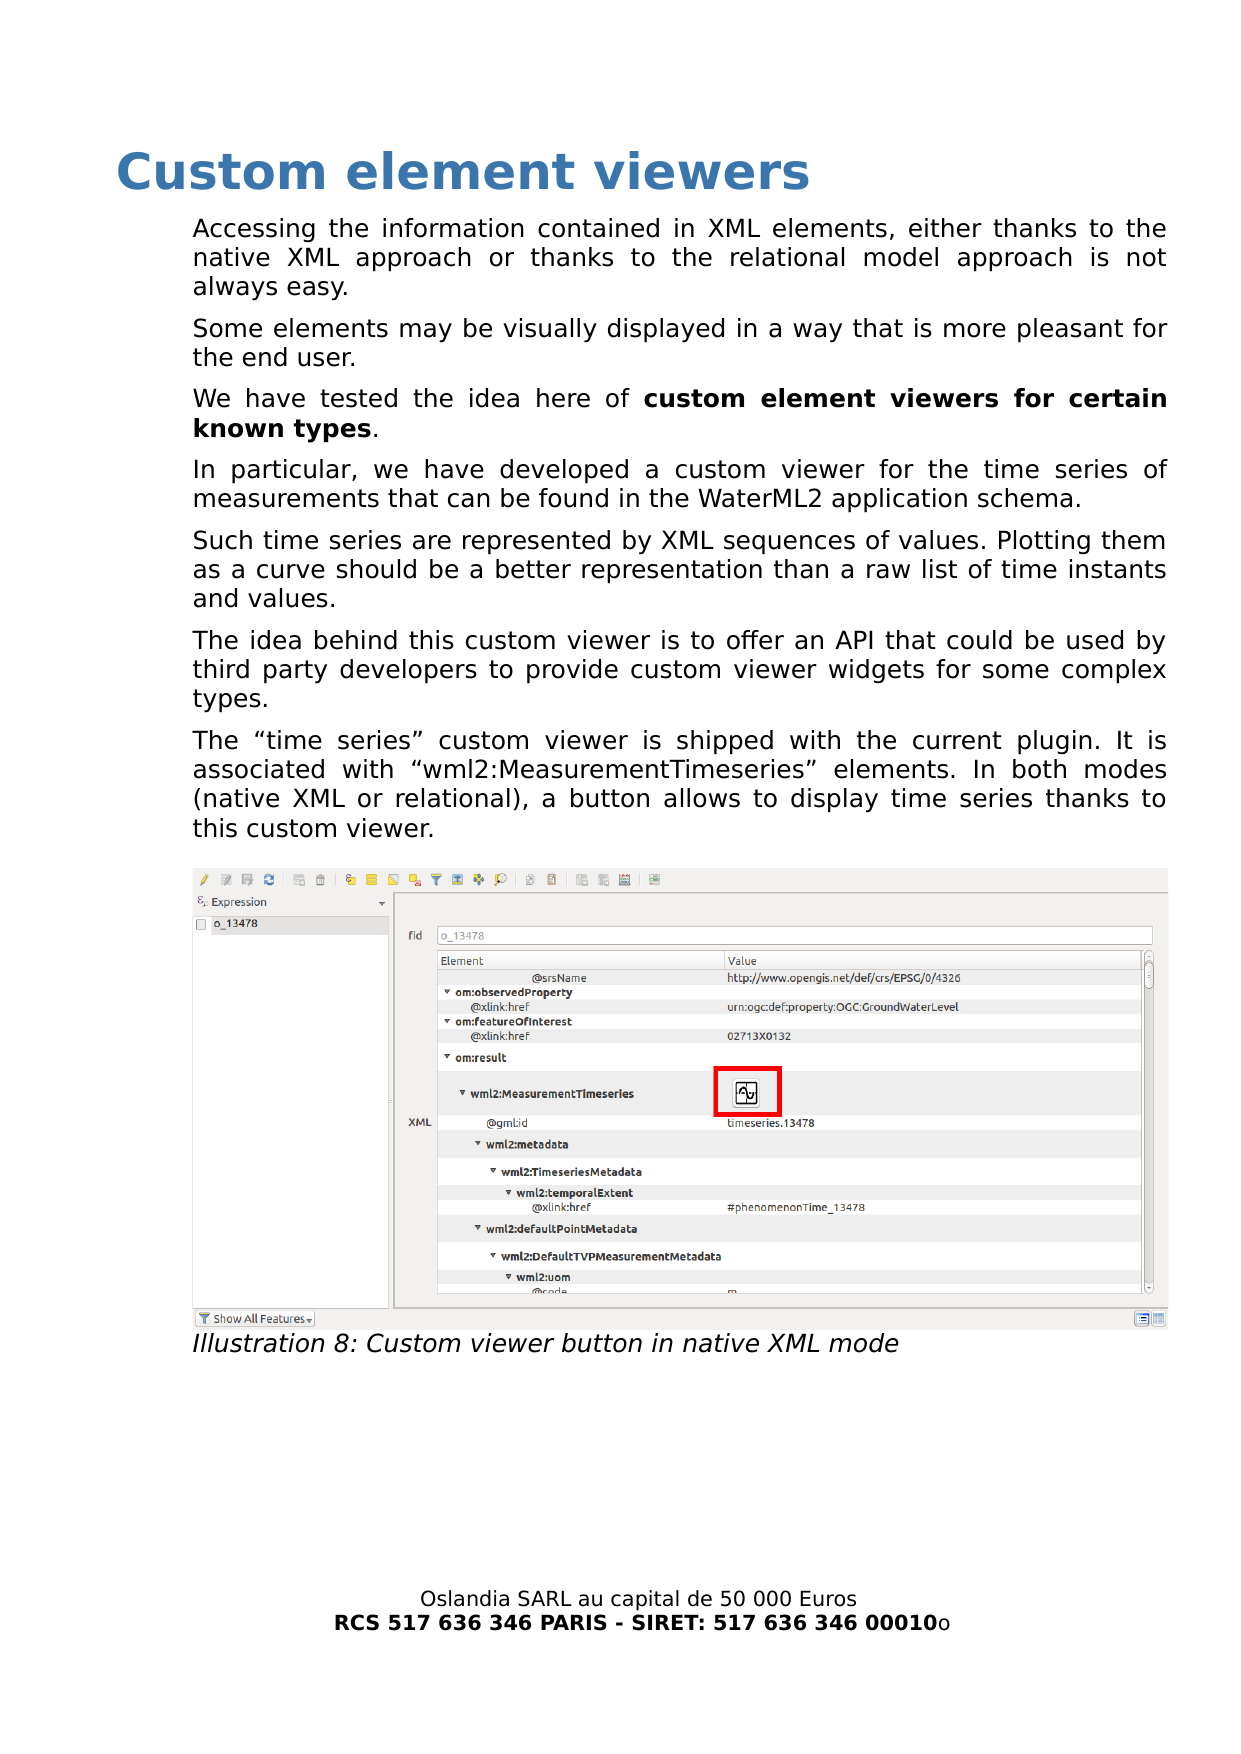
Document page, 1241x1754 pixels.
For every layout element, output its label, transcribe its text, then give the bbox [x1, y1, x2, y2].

text In particular, we have developed a custom viewer for the time series of measurements that can be found in the WaterML2 application schema. [192, 456, 1168, 514]
text We have tested the idea here of custom element viewers for certain known types. [192, 385, 1168, 443]
subtitle Custom element viewers [116, 143, 1168, 201]
text Such time series are represented by XML sequences of values. Plotting them as a curve should be a better representation than a raw list of time instants and values. [192, 526, 1168, 614]
text Some elements may be visually displayed in a way that is more pleasant for the end user. [192, 314, 1168, 372]
text The idea behind this custom viewer is to offer an API that could be used by third party developers to provide custom viewer widgets for some complex types. [192, 626, 1168, 714]
text Accessing the information contained in XML elements, either thanks to the native XML approach or thanks to the relational model approach is not always easy. [192, 214, 1168, 301]
picture [192, 868, 1169, 1330]
text Illustration 8: Custom viewer button in native XML mode [192, 1330, 1168, 1359]
text The “time series” custom viewer is shipped with the current plugin. It is associated with “wml2:MeasurementTimeseries” elements. In both modes (native XML or relational), a button allows to display time series thanks to this custom viewer. [192, 726, 1168, 843]
